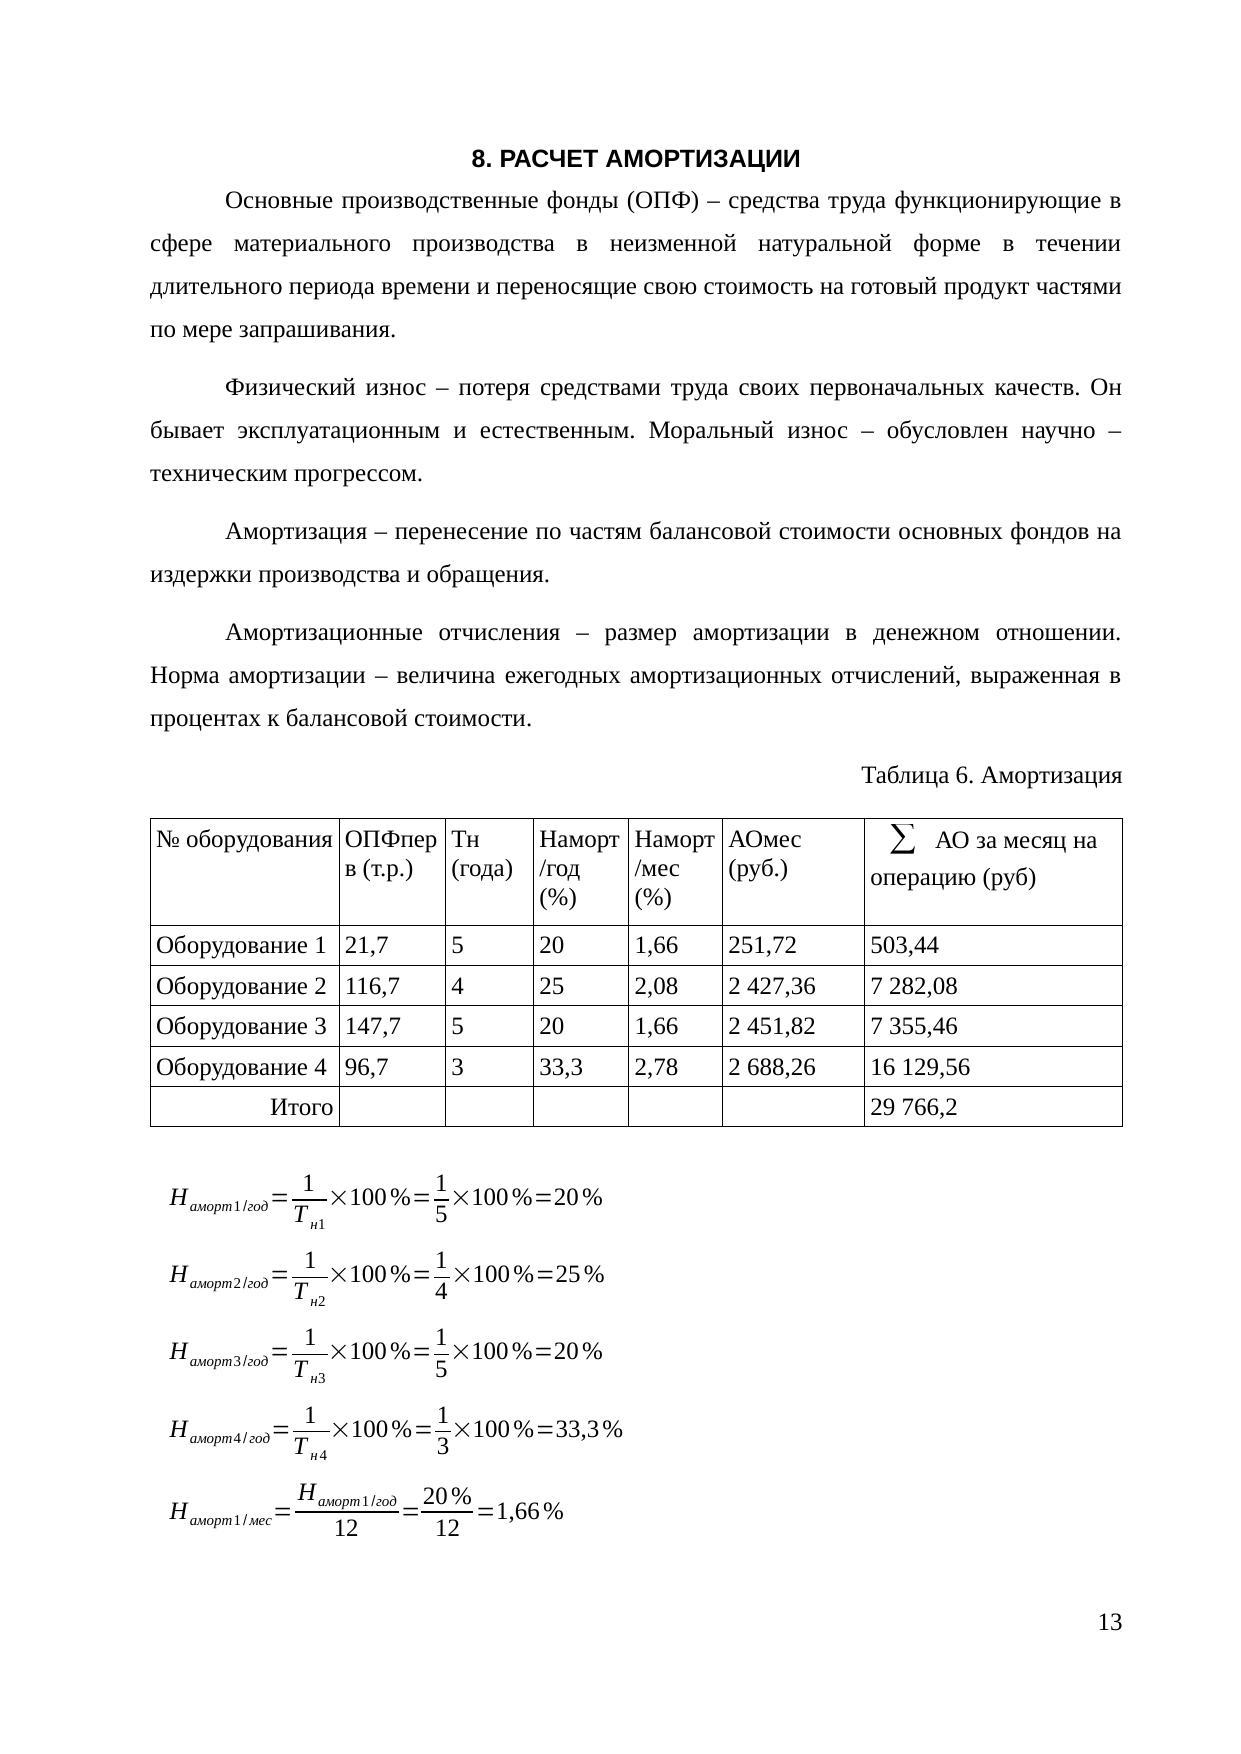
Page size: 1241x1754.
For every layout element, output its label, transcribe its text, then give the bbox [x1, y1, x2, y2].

table_cell 20 [534, 926, 628, 965]
table_cell 5 [446, 926, 533, 965]
table_cell [340, 1087, 445, 1126]
table_cell 4 [446, 966, 533, 1005]
table_cell 16 129,56 [865, 1047, 1122, 1086]
table_cell 251,72 [723, 926, 864, 965]
table_cell [534, 1087, 628, 1126]
text Физический износ – потеря средствами труда своих первоначальных качеств. Он бывает эксплуатационным и естественным. Моральный износ – обусловлен научно – техническим прогрессом. [150, 372, 1122, 487]
table_cell 33,3 [534, 1047, 628, 1086]
table_cell Оборудование 4 [151, 1047, 339, 1086]
table_cell 1,66 [629, 1006, 722, 1046]
table_cell 2 451,82 [723, 1006, 864, 1046]
table_cell 2,08 [629, 966, 722, 1005]
table_cell 25 [534, 966, 628, 1005]
table_cell 147,7 [340, 1006, 445, 1046]
table_cell 1,66 [629, 926, 722, 965]
table_cell Оборудование 1 [151, 926, 339, 965]
table_cell 5 [446, 1006, 533, 1046]
table_cell 21,7 [340, 926, 445, 965]
text Основные производственные фонды (ОПФ) – средства труда функционирующие в сфере материального производства в неизменной натуральной форме в течении длительного периода времени и переносящие свою стоимость на готовый продукт частями по мере запрашивания. [150, 185, 1122, 343]
table_header АОмес (руб.) [723, 819, 864, 925]
table_cell 503,44 [865, 926, 1122, 965]
table_cell 7 355,46 [865, 1006, 1122, 1046]
table_cell 2 688,26 [723, 1047, 864, 1086]
table_header Тн (года) [446, 819, 533, 925]
table_header Наморт/год (%) [534, 819, 628, 925]
table_cell 2 427,36 [723, 966, 864, 1005]
table_cell 2,78 [629, 1047, 722, 1086]
table_cell 7 282,08 [865, 966, 1122, 1005]
table_cell [446, 1087, 533, 1126]
table_cell 96,7 [340, 1047, 445, 1086]
table_header Наморт/мес (%) [629, 819, 722, 925]
table_cell 20 [534, 1006, 628, 1046]
table_header АО за месяц на операцию (руб) [865, 819, 1122, 925]
table_cell [723, 1087, 864, 1126]
table_header ОПФперв (т.р.) [340, 819, 445, 925]
table_cell 29 766,2 [865, 1087, 1122, 1126]
text Таблица 6. Амортизация [150, 761, 1122, 789]
table_cell [629, 1087, 722, 1126]
table_cell Оборудование 2 [151, 966, 339, 1005]
table_cell 116,7 [340, 966, 445, 1005]
table_cell 3 [446, 1047, 533, 1086]
table_header № оборудования [151, 819, 339, 925]
text Амортизация – перенесение по частям балансовой стоимости основных фондов на издержки производства и обращения. [150, 516, 1122, 588]
text Амортизационные отчисления – размер амортизации в денежном отношении. Норма амортизации – величина ежегодных амортизационных отчислений, выраженная в процентах к балансовой стоимости. [150, 617, 1122, 732]
subtitle 8. РАСЧЕТ АМОРТИЗАЦИИ [150, 143, 1122, 172]
table_cell Итого [151, 1087, 339, 1126]
table_cell Оборудование 3 [151, 1006, 339, 1046]
